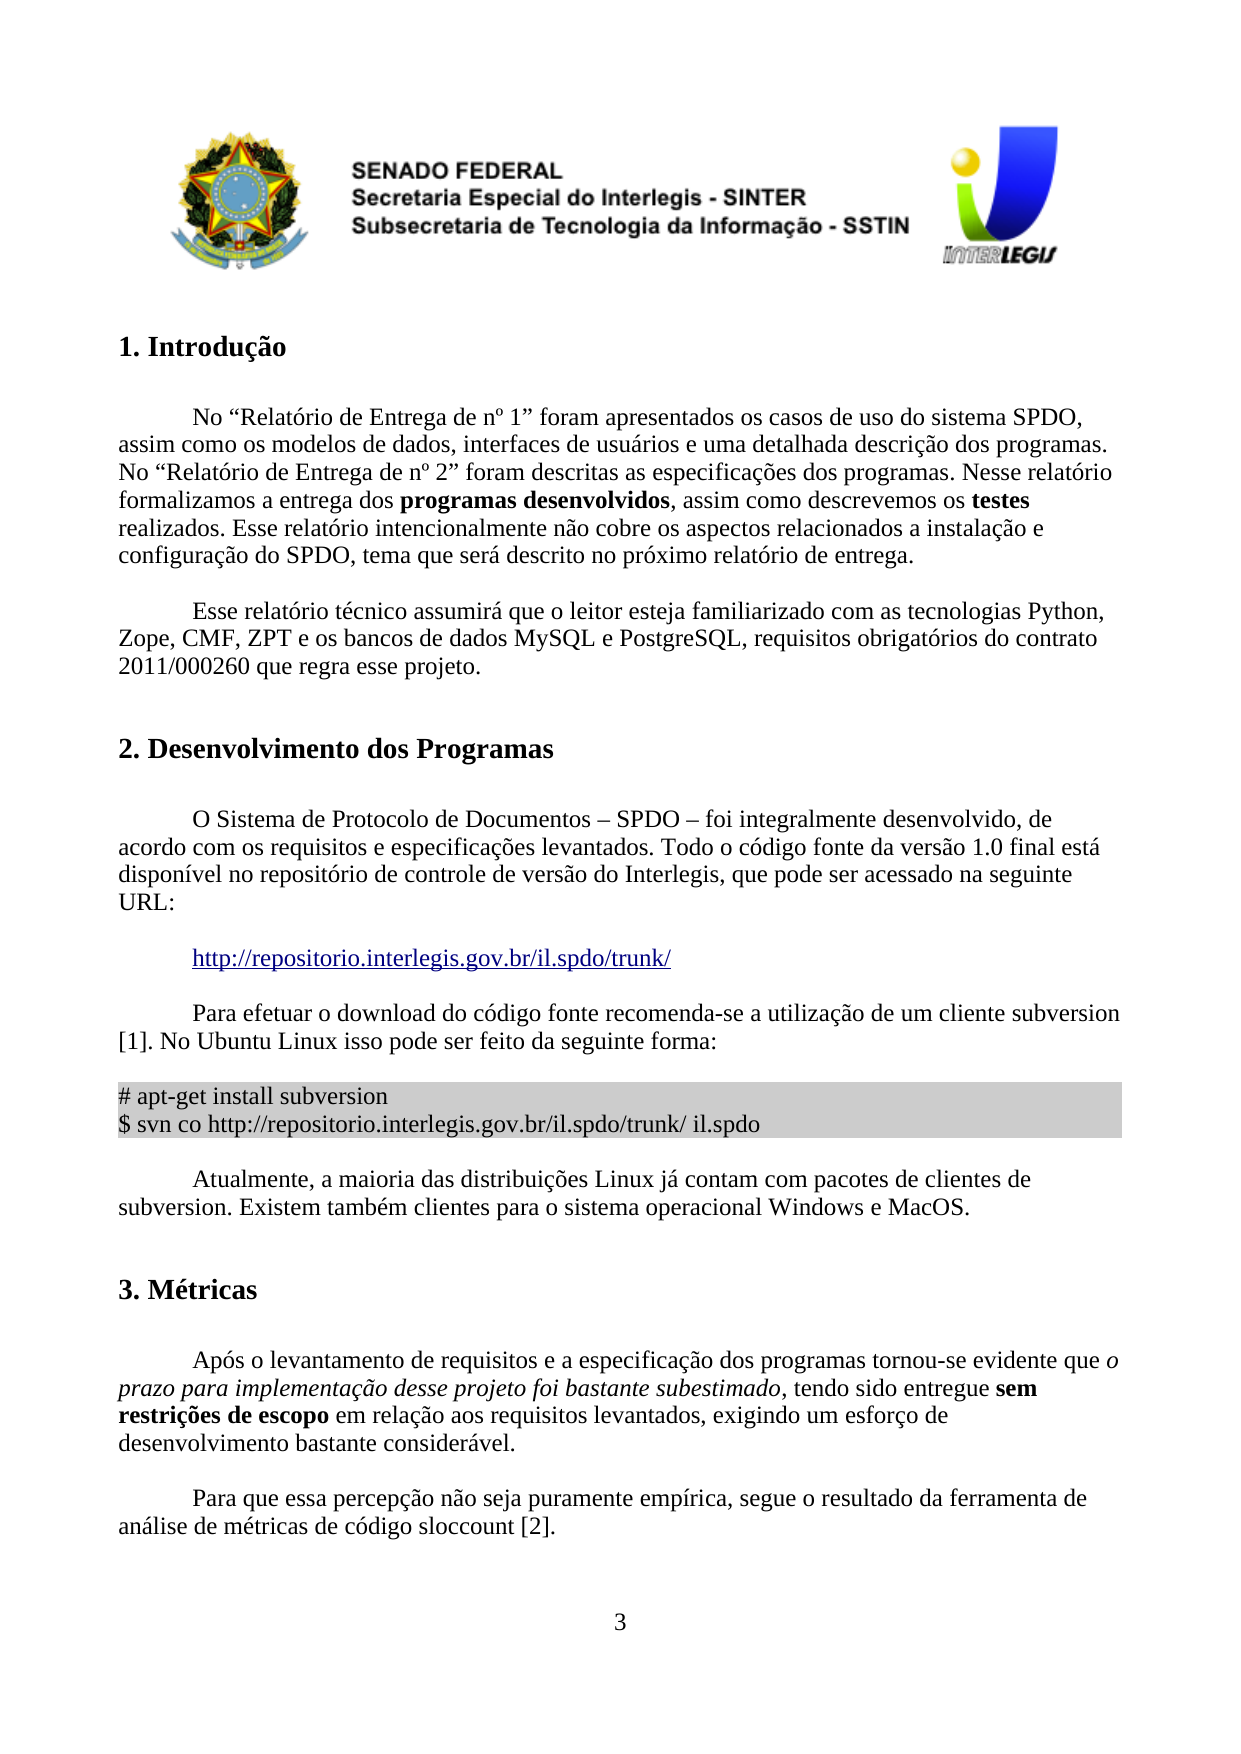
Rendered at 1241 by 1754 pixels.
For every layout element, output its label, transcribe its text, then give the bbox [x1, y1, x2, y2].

text No “Relatório de Entrega de nº 1” foram apresentados os casos de uso do sistema SPDO, assim como os modelos de dados, interfaces de usuários e uma detalhada descrição dos programas. No “Relatório de Entrega de nº 2” foram descritas as especificações dos programas. Nesse relatório formalizamos a entrega dos programas desenvolvidos, assim como descrevemos os testes realizados. Esse relatório intencionalmente não cobre os aspectos relacionados a instalação e configuração do SPDO, tema que será descrito no próximo relatório de entrega. [118, 403, 1122, 569]
subtitle 1. Introdução [118, 330, 1122, 363]
text O Sistema de Protocolo de Documentos – SPDO – foi integralmente desenvolvido, de acordo com os requisitos e especificações levantados. Todo o código fonte da versão 1.0 final está disponível no repositório de controle de versão do Interlegis, que pode ser acessado na seguinte URL: [118, 805, 1122, 916]
subtitle 2. Desenvolvimento dos Programas [118, 733, 1122, 765]
text Após o levantamento de requisitos e a especificação dos programas tornou-se evidente que o prazo para implementação desse projeto foi bastante subestimado, tendo sido entregue sem restrições de escopo em relação aos requisitos levantados, exigindo um esforço de desenvolvimento bastante considerável. [118, 1346, 1122, 1457]
text Para que essa percepção não seja puramente empírica, segue o resultado da ferramenta de análise de métricas de código sloccount [2]. [118, 1484, 1122, 1540]
text # apt-get install subversion [118, 1082, 1122, 1110]
subtitle 3. Métricas [118, 1273, 1122, 1306]
text Esse relatório técnico assumirá que o leitor esteja familiarizado com as tecnologias Python, Zope, CMF, ZPT e os bancos de dados MySQL e PostgreSQL, requisitos obrigatórios do contrato 2011/000260 que regra esse projeto. [118, 597, 1122, 680]
picture [163, 118, 1078, 276]
text $ svn co http://repositorio.interlegis.gov.br/il.spdo/trunk/ il.spdo [118, 1110, 1122, 1138]
text Atualmente, a maioria das distribuições Linux já contam com pacotes de clientes de subversion. Existem também clientes para o sistema operacional Windows e MacOS. [118, 1165, 1122, 1221]
text Para efetuar o download do código fonte recomenda-se a utilização de um cliente subversion [1]. No Ubuntu Linux isso pode ser feito da seguinte forma: [118, 999, 1122, 1054]
text http://repositorio.interlegis.gov.br/il.spdo/trunk/ [118, 944, 1122, 971]
